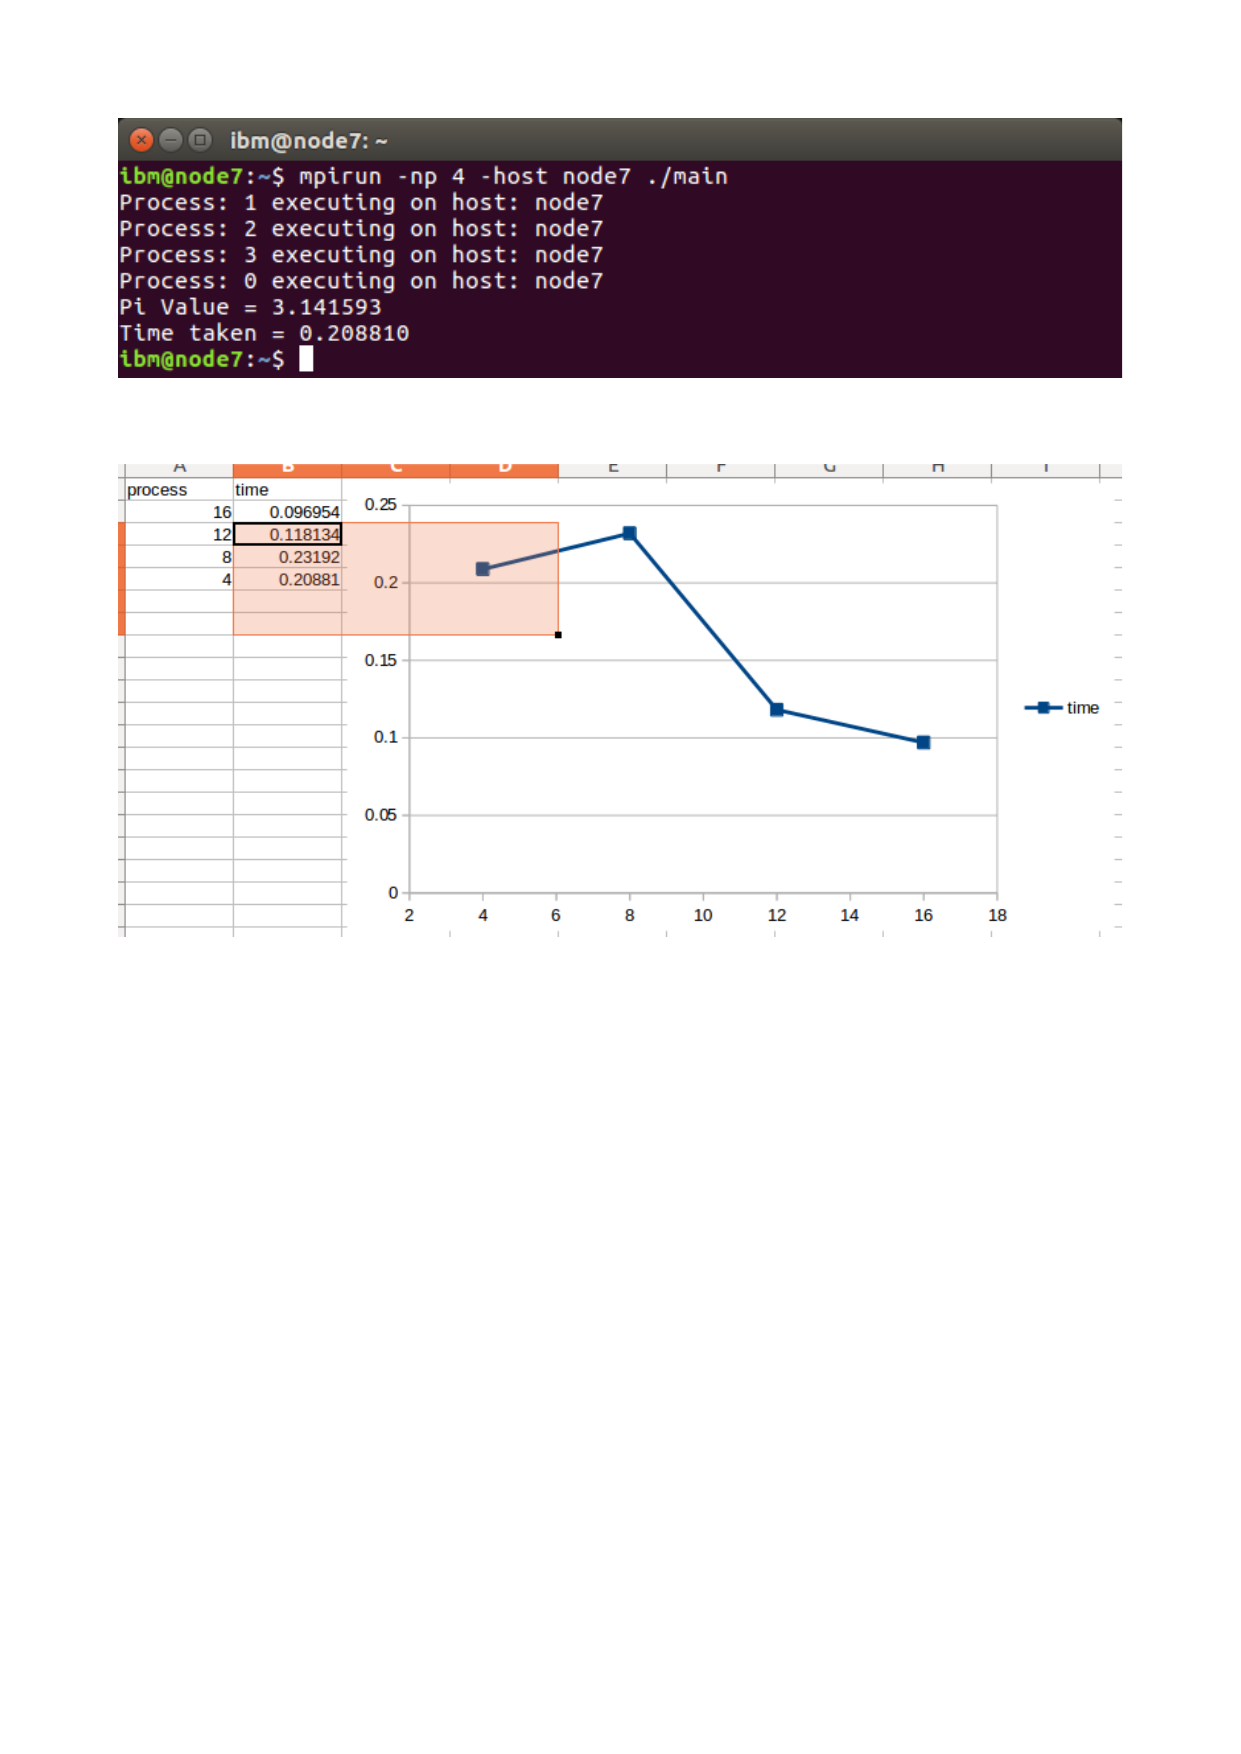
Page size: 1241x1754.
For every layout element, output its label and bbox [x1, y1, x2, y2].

picture [118, 464, 1123, 937]
